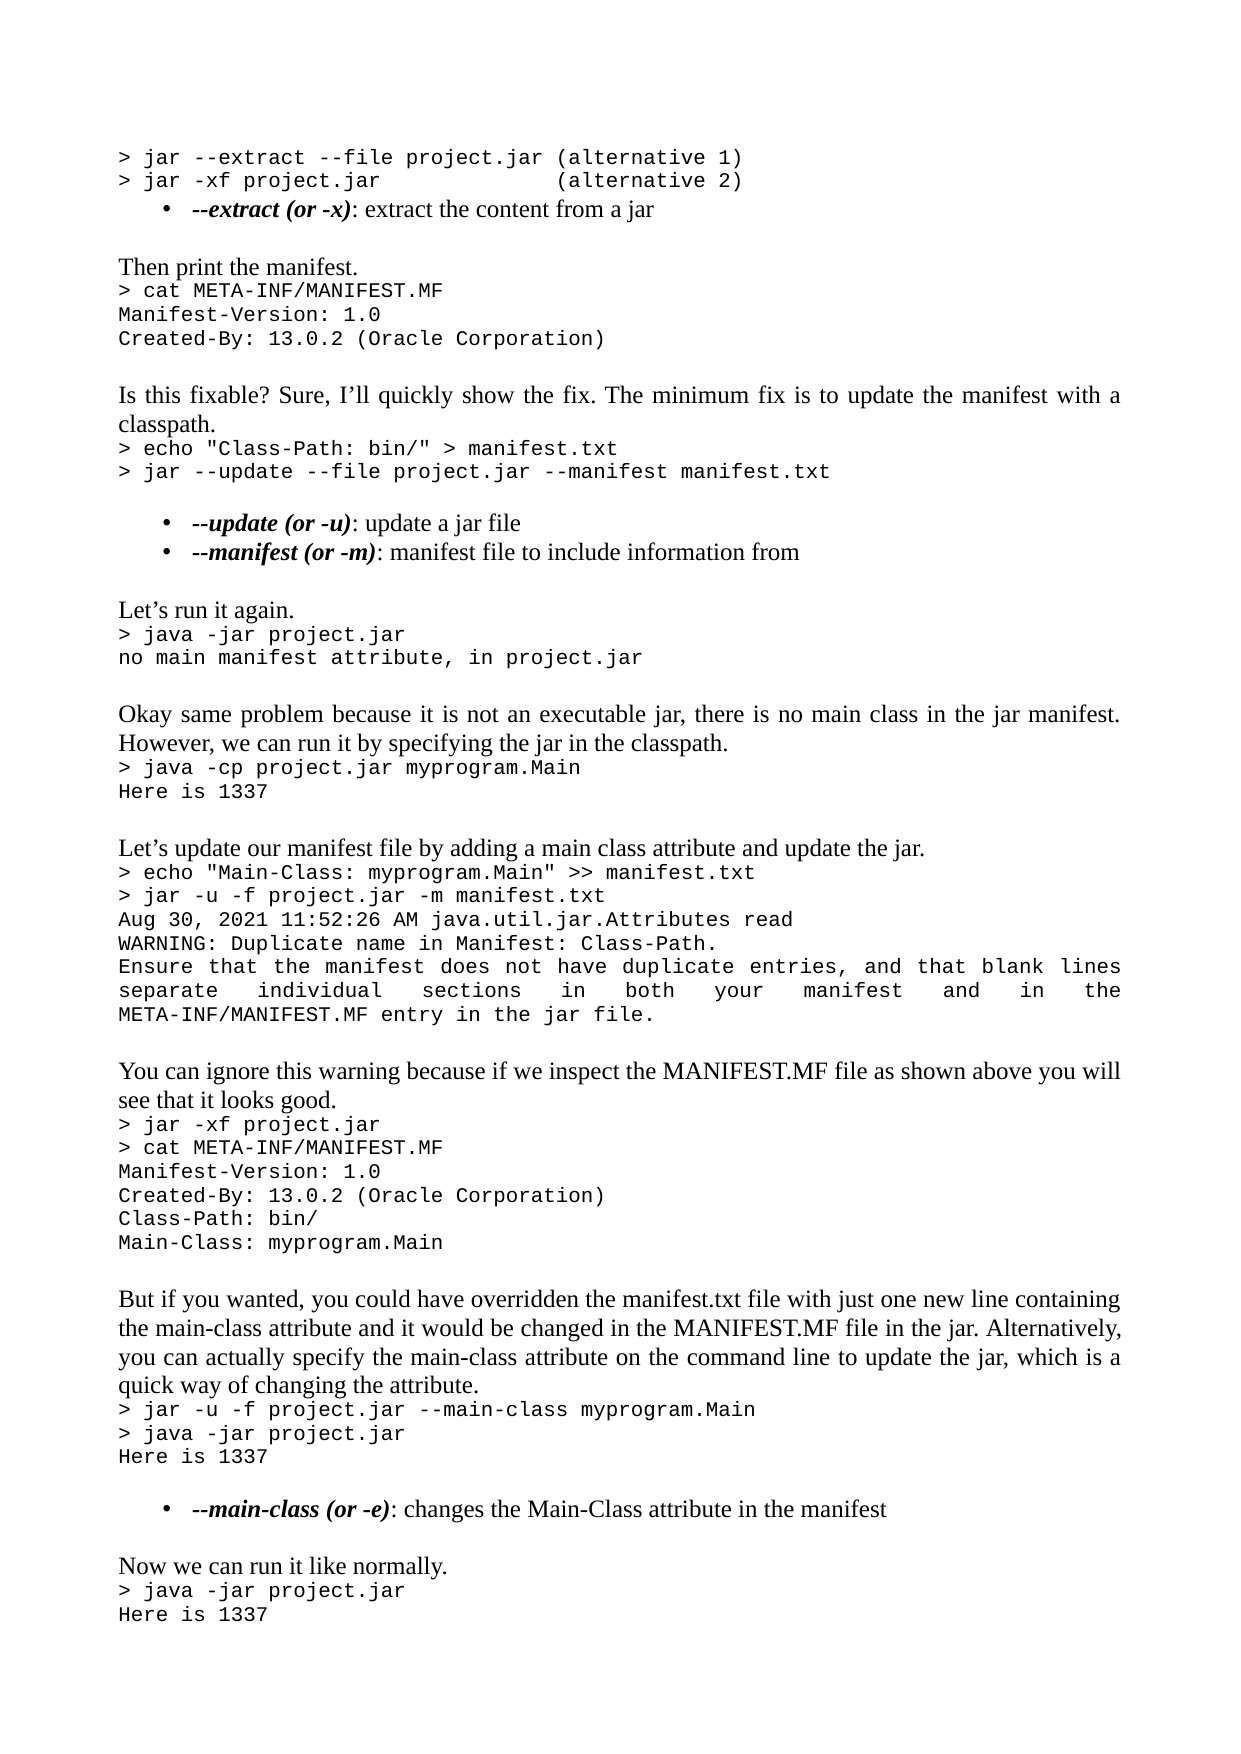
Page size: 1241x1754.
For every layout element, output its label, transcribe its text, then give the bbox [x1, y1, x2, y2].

text You can ignore this warning because if we inspect the MANIFEST.MF file as shown above you will see that it looks good. [118, 1056, 1122, 1114]
text > java -jar project.jar [118, 1423, 1122, 1447]
text Manifest-Version: 1.0 [118, 304, 1122, 328]
text Created-By: 13.0.2 (Oracle Corporation) [118, 1184, 1122, 1208]
text Main-Class: myprogram.Main [118, 1232, 1122, 1256]
text > jar -xf project.jar [118, 1114, 1122, 1137]
list --main-class (or -e): changes the Main-Class attribute in the manifest [162, 1494, 1122, 1523]
text > echo "Class-Path: bin/" > manifest.txt [118, 438, 1122, 461]
list --extract (or -x): extract the content from a jar [162, 194, 1122, 223]
text > cat META-INF/MANIFEST.MF [118, 1137, 1122, 1161]
text Let’s run it again. [118, 595, 1122, 623]
text > jar --update --file project.jar --manifest manifest.txt [118, 461, 1122, 485]
list --manifest (or -m): manifest file to include information from [162, 537, 1122, 566]
text > jar -u -f project.jar -m manifest.txt [118, 886, 1122, 909]
text Is this fixable? Sure, I’ll quickly show the fix. The minimum fix is to update the manifest with a classpath. [118, 380, 1122, 438]
text Okay same problem because it is not an executable jar, there is no main class in the jar manifest. However, we can run it by specifying the jar in the classpath. [118, 699, 1122, 757]
text WARNING: Duplicate name in Manifest: Class-Path. [118, 933, 1122, 956]
text Aug 30, 2021 11:52:26 AM java.util.jar.Attributes read [118, 909, 1122, 933]
text > echo "Main-Class: myprogram.Main" >> manifest.txt [118, 862, 1122, 886]
text Created-By: 13.0.2 (Oracle Corporation) [118, 328, 1122, 351]
text > jar -xf project.jar (alternative 2) [118, 171, 1122, 194]
text Here is 1337 [118, 1447, 1122, 1470]
text no main manifest attribute, in project.jar [118, 647, 1122, 671]
text > jar --extract --file project.jar (alternative 1) [118, 147, 1122, 171]
text Then print the manifest. [118, 252, 1122, 280]
text > jar -u -f project.jar --main-class myprogram.Main [118, 1399, 1122, 1423]
text > java -jar project.jar [118, 1580, 1122, 1604]
text > cat META-INF/MANIFEST.MF [118, 280, 1122, 304]
text Manifest-Version: 1.0 [118, 1161, 1122, 1184]
text Now we can run it like normally. [118, 1551, 1122, 1580]
text Class-Path: bin/ [118, 1208, 1122, 1232]
text Let’s update our manifest file by adding a main class attribute and update the jar. [118, 833, 1122, 862]
text Here is 1337 [118, 781, 1122, 804]
text > java -jar project.jar [118, 623, 1122, 647]
text But if you wanted, you could have overridden the manifest.txt file with just one new line containing the main-class attribute and it would be changed in the MANIFEST.MF file in the jar. Alternatively, you can actually specify the main-class attribute on the command line to update the jar, which is a quick way of changing the attribute. [118, 1284, 1122, 1399]
text Ensure that the manifest does not have duplicate entries, and that blank lines separate individual sections in both your manifest and in the META-INF/MANIFEST.MF entry in the jar file. [118, 956, 1122, 1027]
text > java -cp project.jar myprogram.Main [118, 757, 1122, 781]
text Here is 1337 [118, 1604, 1122, 1627]
list --update (or -u): update a jar file [162, 508, 1122, 537]
